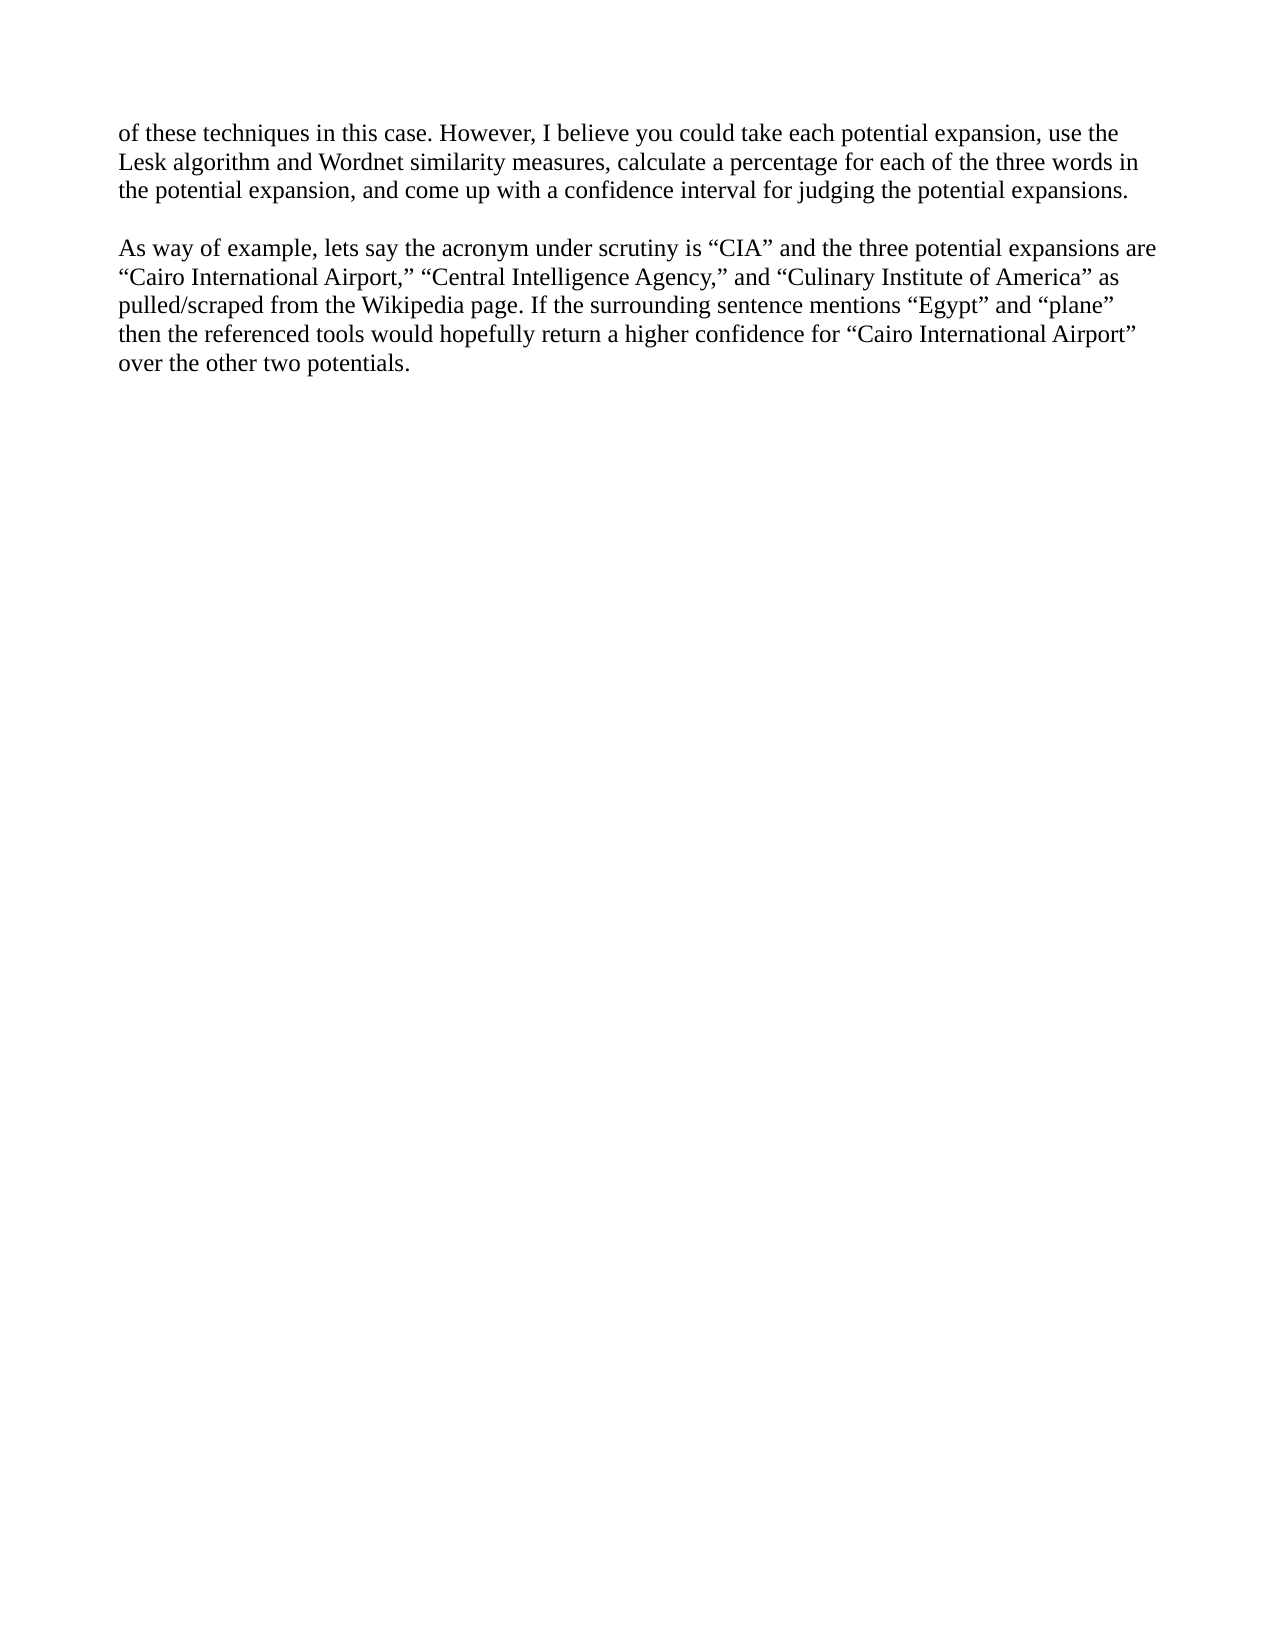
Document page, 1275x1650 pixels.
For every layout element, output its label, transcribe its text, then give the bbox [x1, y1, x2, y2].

text of these techniques in this case. However, I believe you could take each potential expansion, use the Lesk algorithm and Wordnet similarity measures, calculate a percentage for each of the three words in the potential expansion, and come up with a confidence interval for judging the potential expansions. [118, 118, 1157, 204]
text As way of example, lets say the acronym under scrutiny is “CIA” and the three potential expansions are “Cairo International Airport,” “Central Intelligence Agency,” and “Culinary Institute of America” as pulled/scraped from the Wikipedia page. If the surrounding sentence mentions “Egypt” and “plane” then the referenced tools would hopefully return a higher confidence for “Cairo International Airport” over the other two potentials. [118, 233, 1157, 377]
